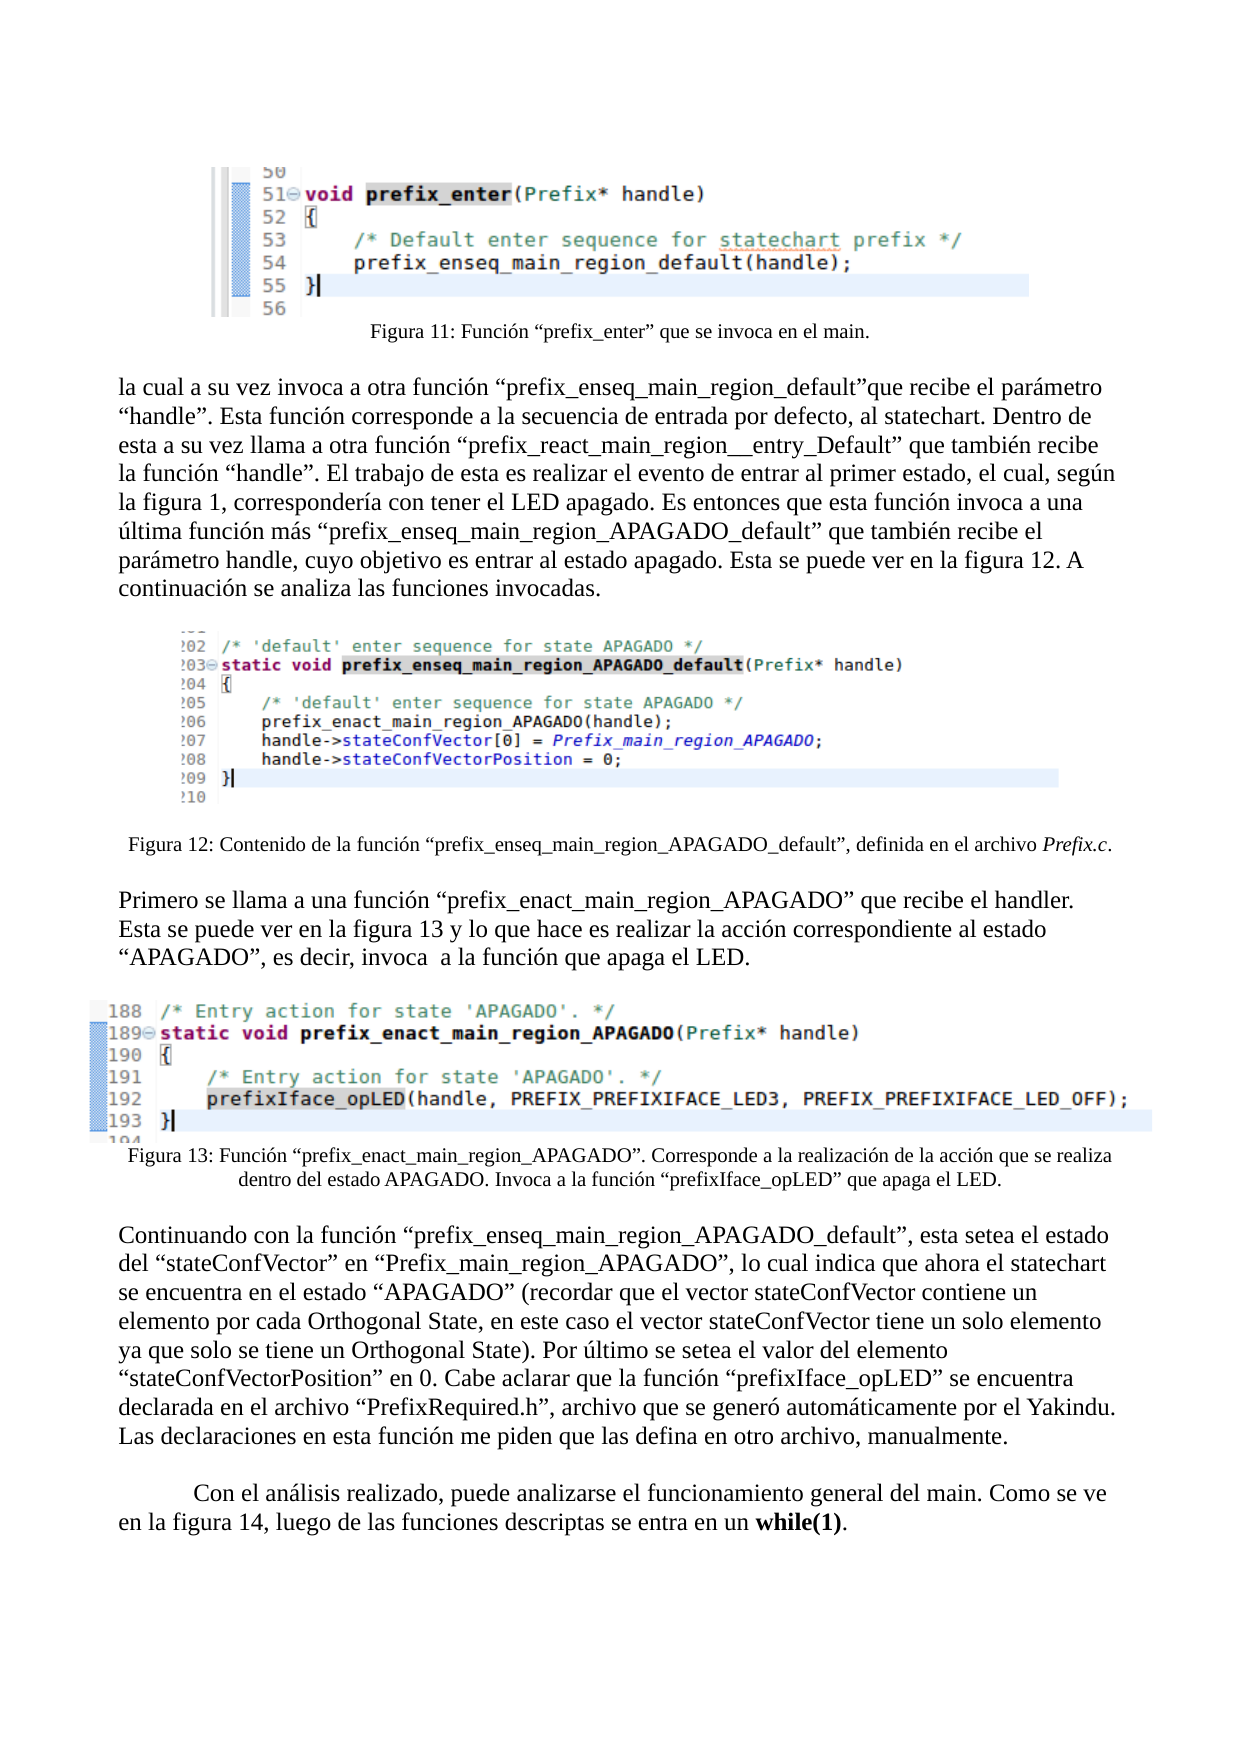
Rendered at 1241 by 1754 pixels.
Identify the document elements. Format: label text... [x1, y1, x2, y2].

text Figura 12: Contenido de la función “prefix_enseq_main_region_APAGADO_default”, definida en el archivo Prefix.c. [118, 832, 1122, 856]
picture [211, 167, 976, 317]
picture [181, 631, 1059, 804]
text Primero se llama a una función “prefix_enact_main_region_APAGADO” que recibe el handler. Esta se puede ver en la figura 13 y lo que hace es realizar la acción correspondiente al estado “APAGADO”, es decir, invoca a la función que apaga el LED. [118, 885, 1122, 971]
text la cual a su vez invoca a otra función “prefix_enseq_main_region_default”que recibe el parámetro “handle”. Esta función corresponde a la secuencia de entrada por defecto, al statechart. Dentro de esta a su vez llama a otra función “prefix_react_main_region__entry_Default” que también recibe la función “handle”. El trabajo de esta es realizar el evento de entrar al primer estado, el cual, según la figura 1, correspondería con tener el LED apagado. Es entonces que esta función invoca a una última función más “prefix_enseq_main_region_APAGADO_default” que también recibe el parámetro handle, cuyo objetivo es entrar al estado apagado. Esta se puede ver en la figura 12. A continuación se analiza las funciones invocadas. [118, 372, 1122, 602]
picture [88, 1000, 1153, 1143]
text Figura 13: Función “prefix_enact_main_region_APAGADO”. Corresponde a la realización de la acción que se realiza dentro del estado APAGADO. Invoca a la función “prefixIface_opLED” que apaga el LED. [118, 1143, 1122, 1191]
text Con el análisis realizado, puede analizarse el funcionamiento general del main. Como se ve en la figura 14, luego de las funciones descriptas se entra en un while(1). [118, 1478, 1122, 1536]
text Continuando con la función “prefix_enseq_main_region_APAGADO_default”, esta setea el estado del “stateConfVector” en “Prefix_main_region_APAGADO”, lo cual indica que ahora el statechart se encuentra en el estado “APAGADO” (recordar que el vector stateConfVector contiene un elemento por cada Orthogonal State, en este caso el vector stateConfVector tiene un solo elemento ya que solo se tiene un Orthogonal State). Por último se setea el valor del elemento “stateConfVectorPosition” en 0. Cabe aclarar que la función “prefixIface_opLED” se encuentra declarada en el archivo “PrefixRequired.h”, archivo que se generó automáticamente por el Yakindu. Las declaraciones en esta función me piden que las defina en otro archivo, manualmente. [118, 1220, 1122, 1450]
text Figura 11: Función “prefix_enter” que se invoca en el main. [118, 319, 1122, 343]
